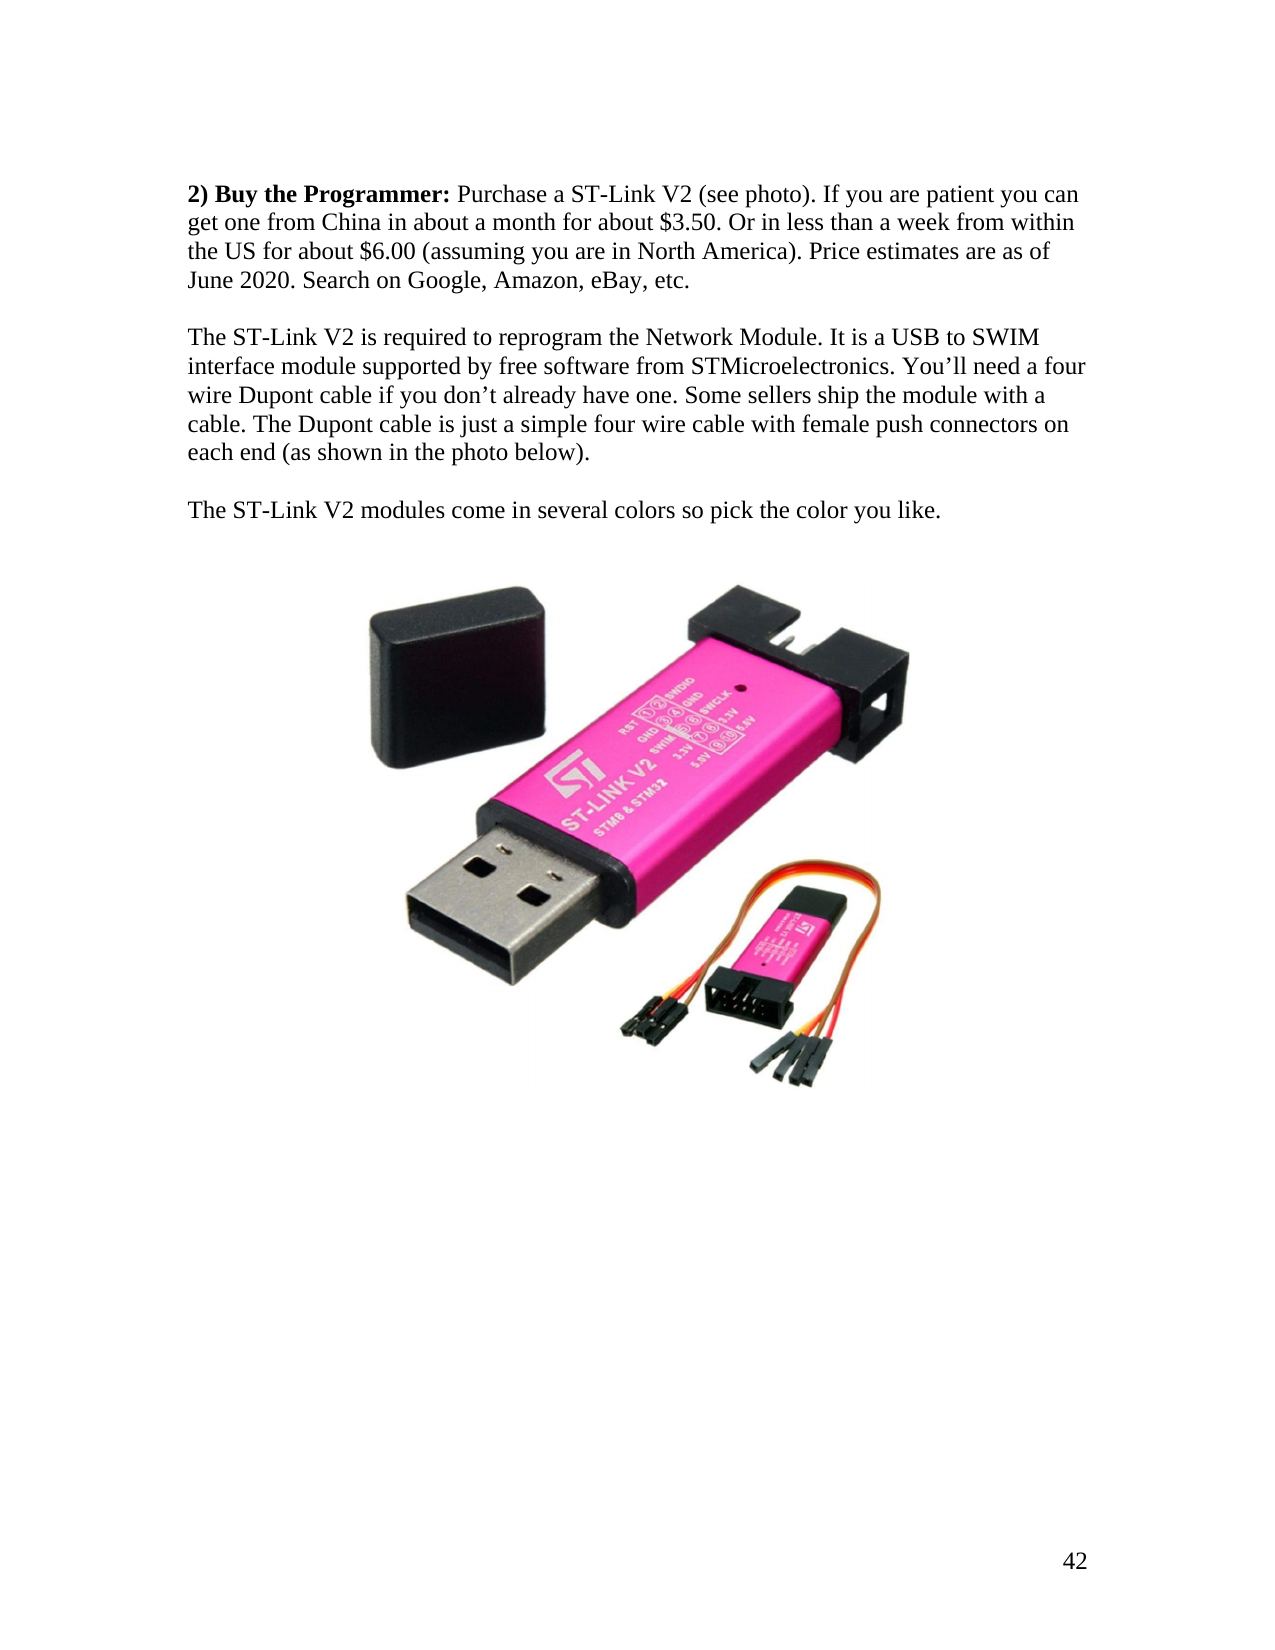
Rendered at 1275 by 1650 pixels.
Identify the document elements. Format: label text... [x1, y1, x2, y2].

picture [364, 581, 911, 1089]
text 2) Buy the Programmer: Purchase a ST-Link V2 (see photo). If you are patient you can get one from China in about a month for about $3.50. Or in less than a week from within the US for about $6.00 (assuming you are in North America). Price estimates are as of June 2020. Search on Google, Amazon, eBay, etc. [187, 179, 1087, 294]
text The ST-Link V2 is required to reprogram the Network Module. It is a USB to SWIM interface module supported by free software from STMicroelectronics. You’ll need a four wire Dupont cable if you don’t already have one. Some sellers ship the module with a cable. The Dupont cable is just a simple four wire cable with female push connectors on each end (as shown in the photo below). [187, 322, 1087, 466]
text The ST-Link V2 modules come in several colors so pick the color you like. [187, 495, 1087, 524]
